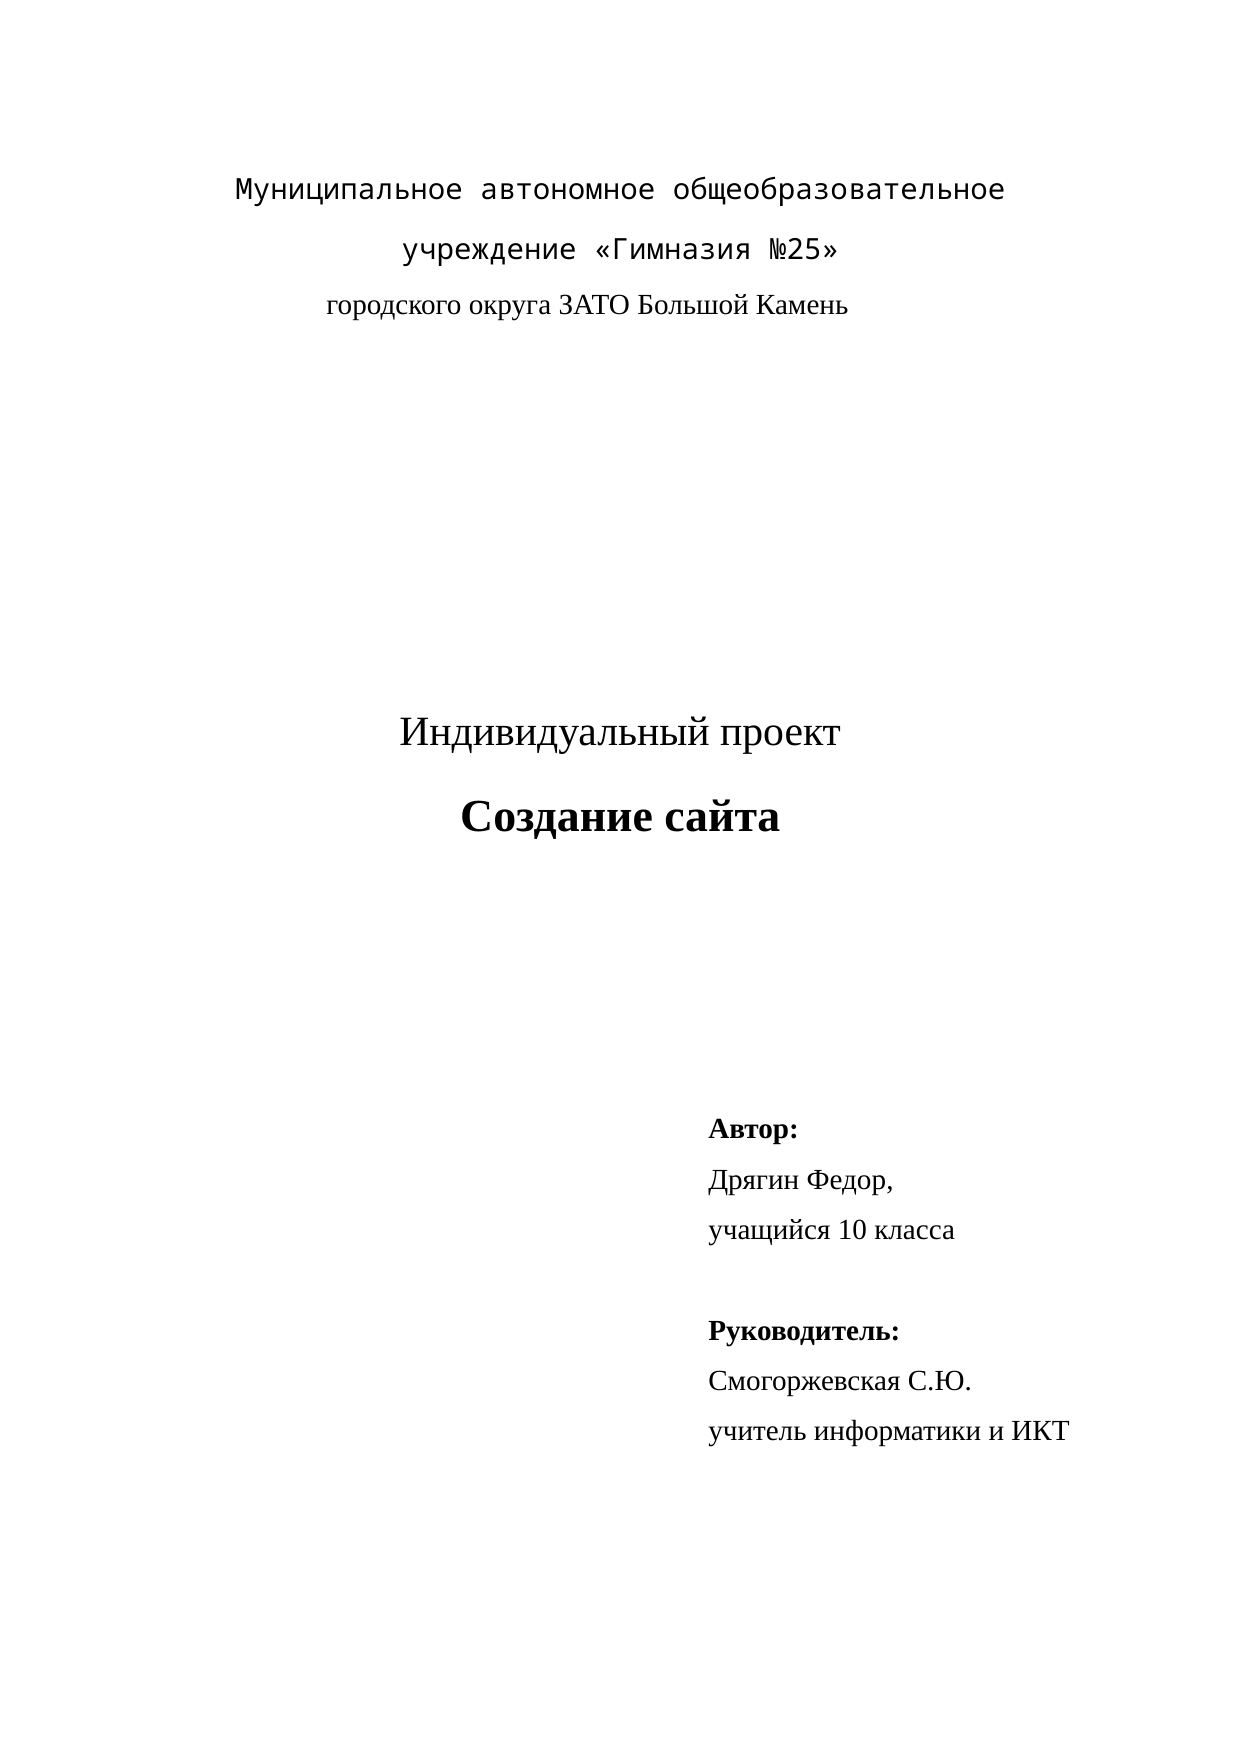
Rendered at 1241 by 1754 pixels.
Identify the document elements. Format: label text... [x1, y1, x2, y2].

text Руководитель: [708, 1313, 1122, 1346]
text Муниципальное автономное общеобразовательное [118, 168, 1122, 208]
text учитель информатики и ИКТ [708, 1413, 1122, 1447]
text Создание сайта [118, 788, 1122, 841]
text учащийся 10 класса [708, 1212, 1122, 1246]
text городского округа ЗАТО Большой Камень [118, 287, 1122, 321]
text Дрягин Федор, [708, 1162, 1122, 1195]
text учреждение «Гимназия №25» [118, 228, 1122, 268]
text Автор: [708, 1112, 1122, 1145]
text Индивидуальный проект [118, 707, 1122, 754]
text Смогоржевская С.Ю. [708, 1363, 1122, 1397]
